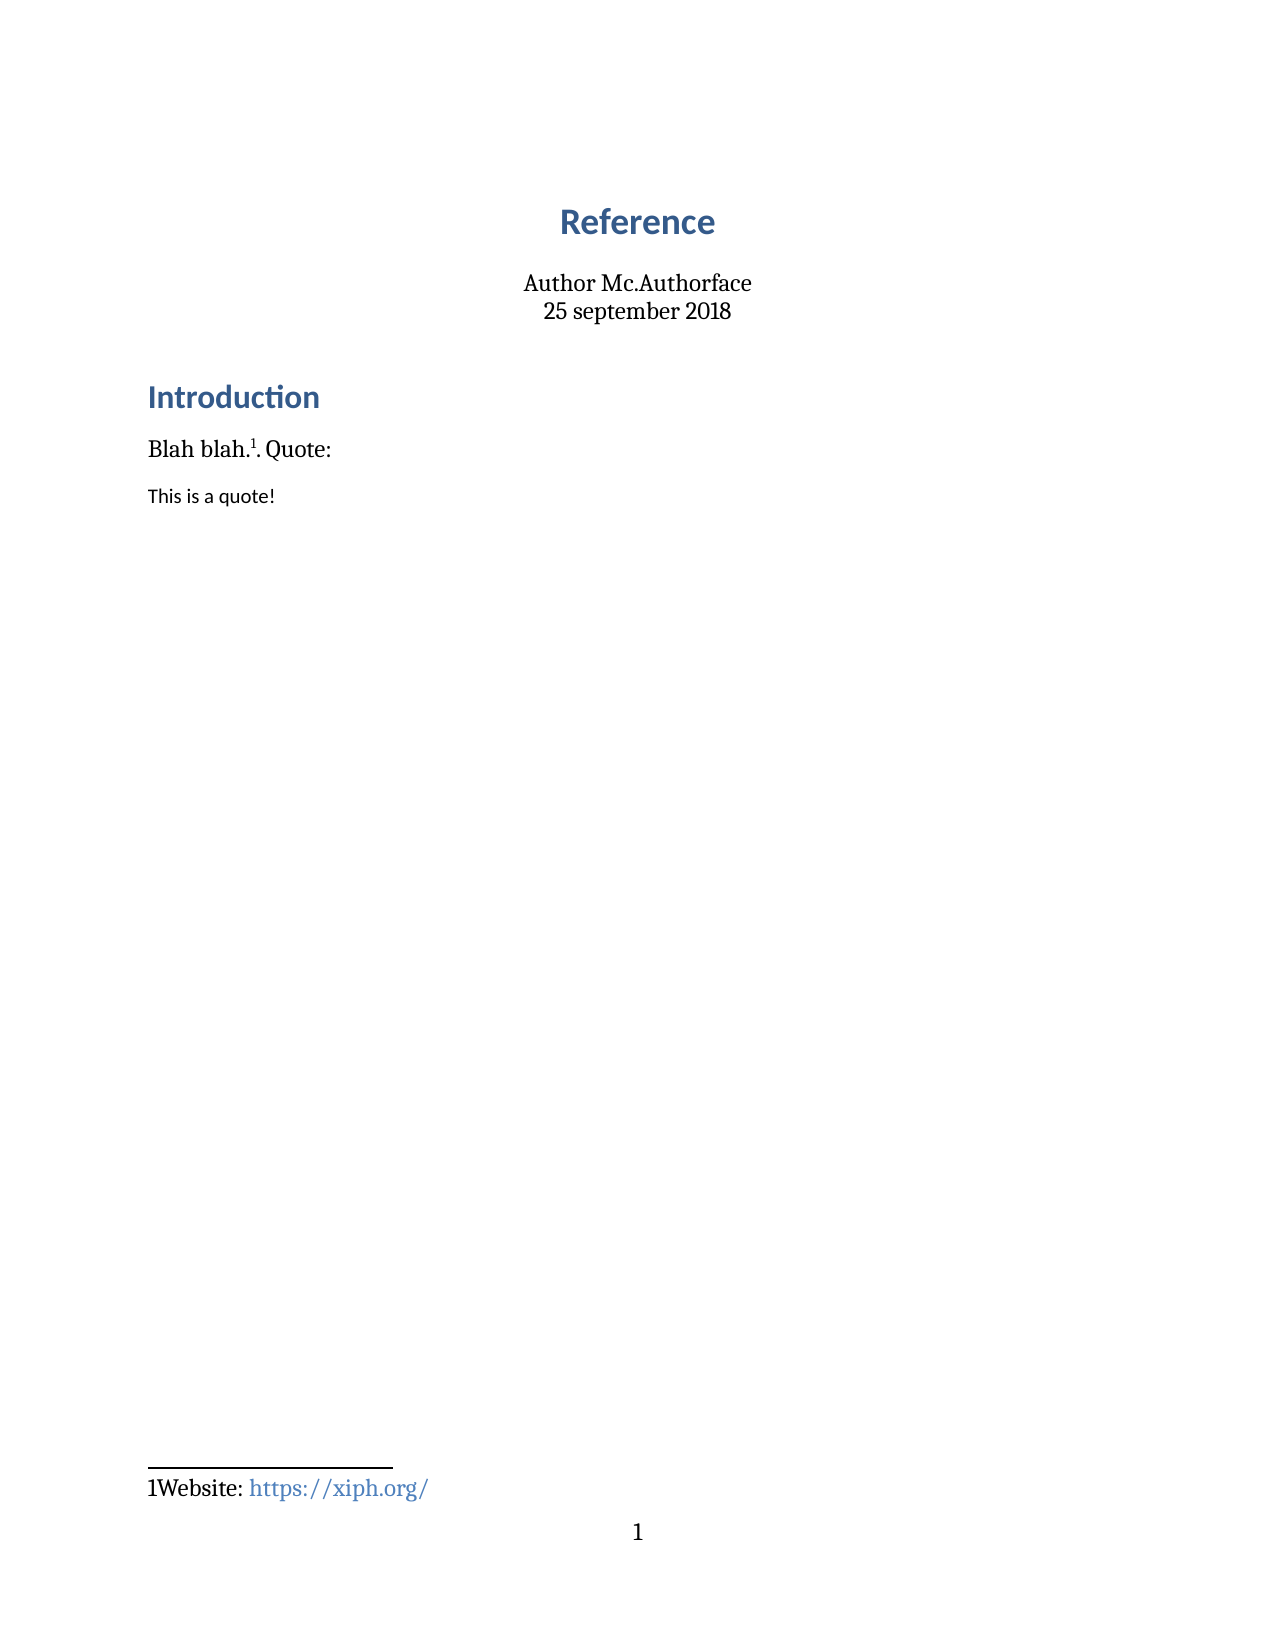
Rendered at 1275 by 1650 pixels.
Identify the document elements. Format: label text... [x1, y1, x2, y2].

text 25 september 2018 [148, 297, 1127, 326]
title Reference [148, 198, 1127, 243]
text Website: https://xiph.org/ [148, 1474, 1127, 1502]
text Author Mc.Authorface [148, 268, 1127, 297]
text Blah blah.. Quote: [148, 435, 1127, 464]
text This is a quote! [148, 483, 1127, 508]
subtitle Introduction [148, 376, 1127, 417]
